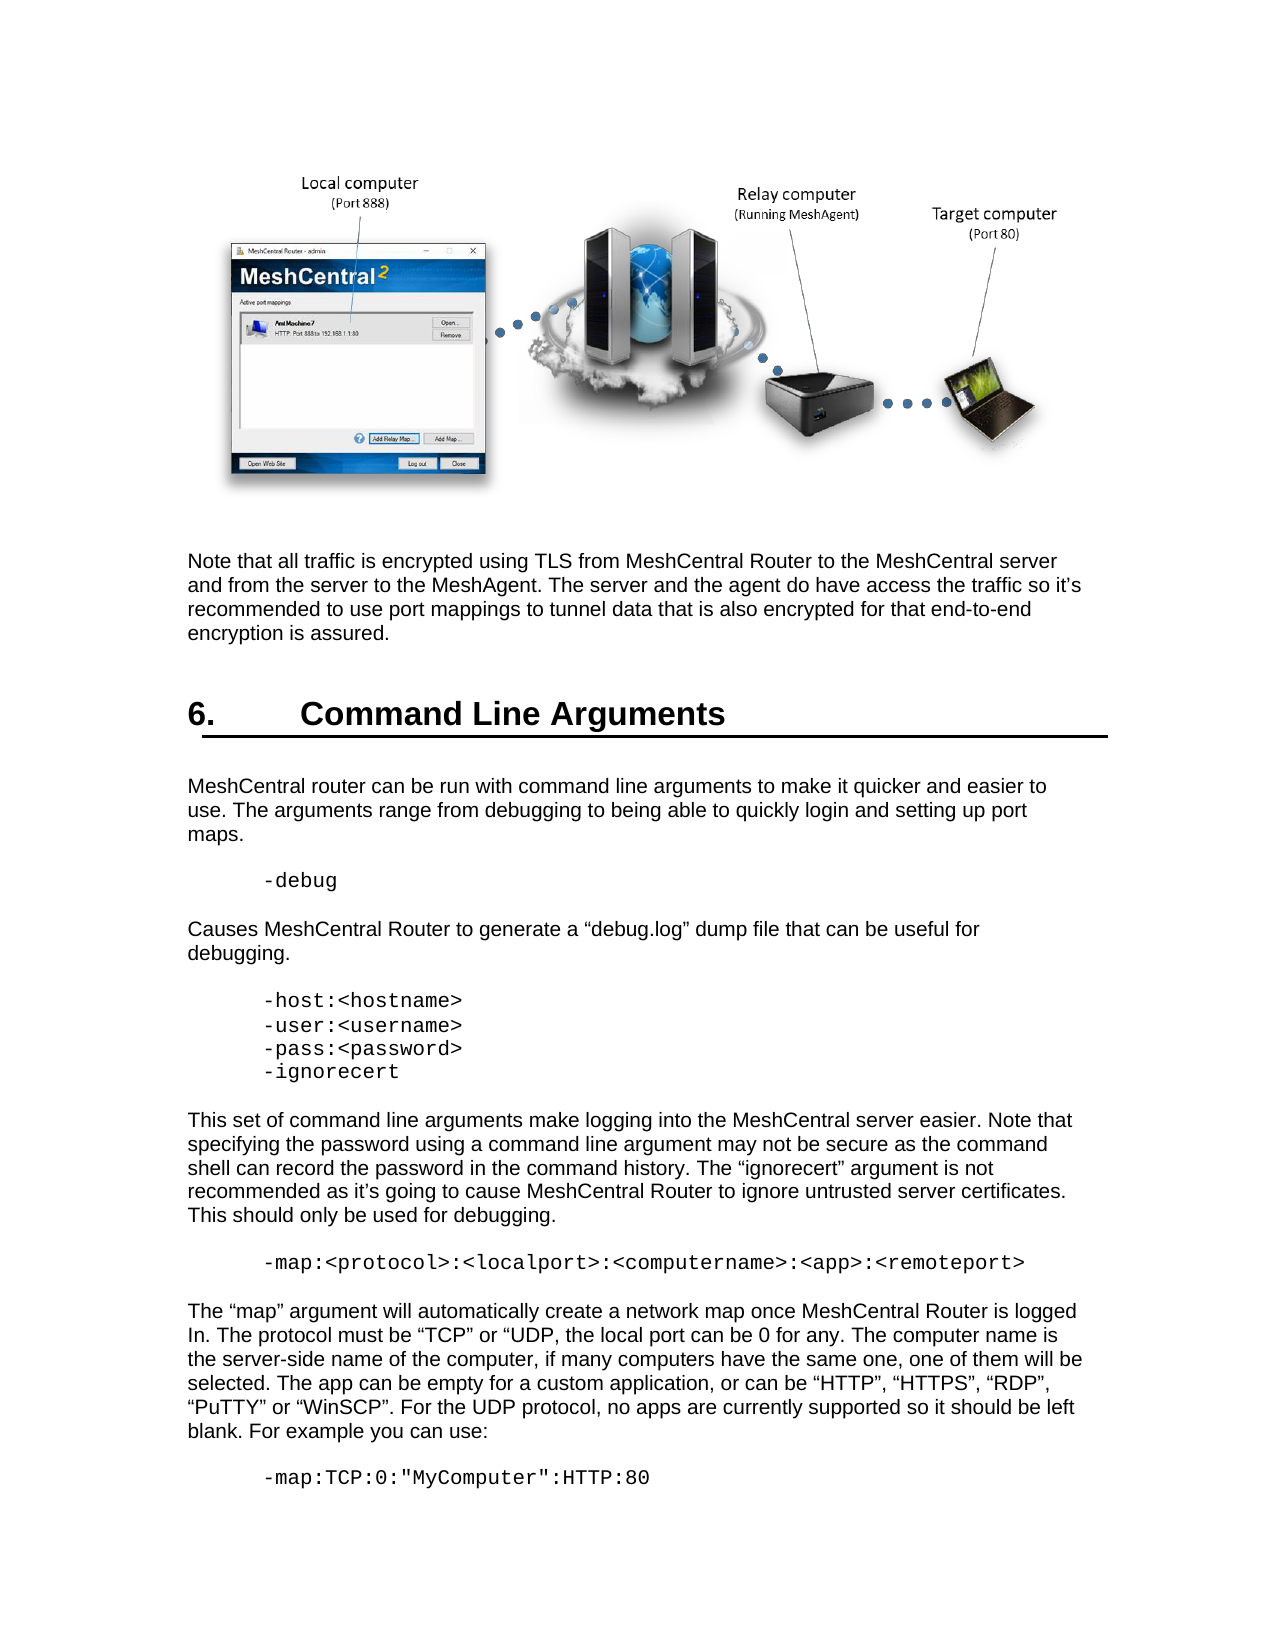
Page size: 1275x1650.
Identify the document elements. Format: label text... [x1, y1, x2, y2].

text -ignorecert [262, 1061, 1119, 1084]
text The “map” argument will automatically create a network map once MeshCentral Router is logged In. The protocol must be “TCP” or “UDP, the local port can be 0 for any. The computer name is the server-side name of the computer, if many computers have the same one, one of them will be selected. The app can be empty for a custom application, or can be “HTTP”, “HTTPS”, “RDP”, “PuTTY” or “WinSCP”. For the UDP protocol, no apps are currently supported so it should be left blank. For example you can use: [187, 1299, 1086, 1442]
text This set of command line arguments make logging into the MeshCentral server easier. Note that specifying the password using a command line argument may not be secure as the command shell can record the password in the command history. The “ignorecert” argument is not recommended as it’s going to cause MeshCentral Router to ignore untrusted server certificates. This should only be used for debugging. [187, 1107, 1076, 1227]
text -map:<protocol>:<localport>:<computername>:<app>:<remoteport> [262, 1252, 1119, 1276]
text -map:TCP:0:"MyComputer":HTTP:80 [262, 1467, 1119, 1491]
text Note that all traffic is encrypted using TLS from MeshCentral Router to the MeshCentral server and from the server to the MeshAgent. The server and the agent do have access the traffic so it’s recommended to use port mappings to tunnel data that is also encrypted for that end-to-end encryption is assured. [187, 549, 1087, 644]
text -pass:<password> [262, 1037, 1119, 1060]
text Causes MeshCentral Router to generate a “debug.log” dump file that can be useful for debugging. [187, 917, 983, 965]
subtitle Command Line Arguments [187, 694, 1119, 732]
text -debug [262, 870, 1119, 894]
text -host:<hostname> [262, 989, 1119, 1013]
text -user:<username> [262, 1013, 1119, 1037]
picture [209, 166, 1069, 503]
text MeshCentral router can be run with command line arguments to make it quicker and easier to use. The arguments range from debugging to being able to quickly login and setting up port maps. [187, 773, 1076, 845]
